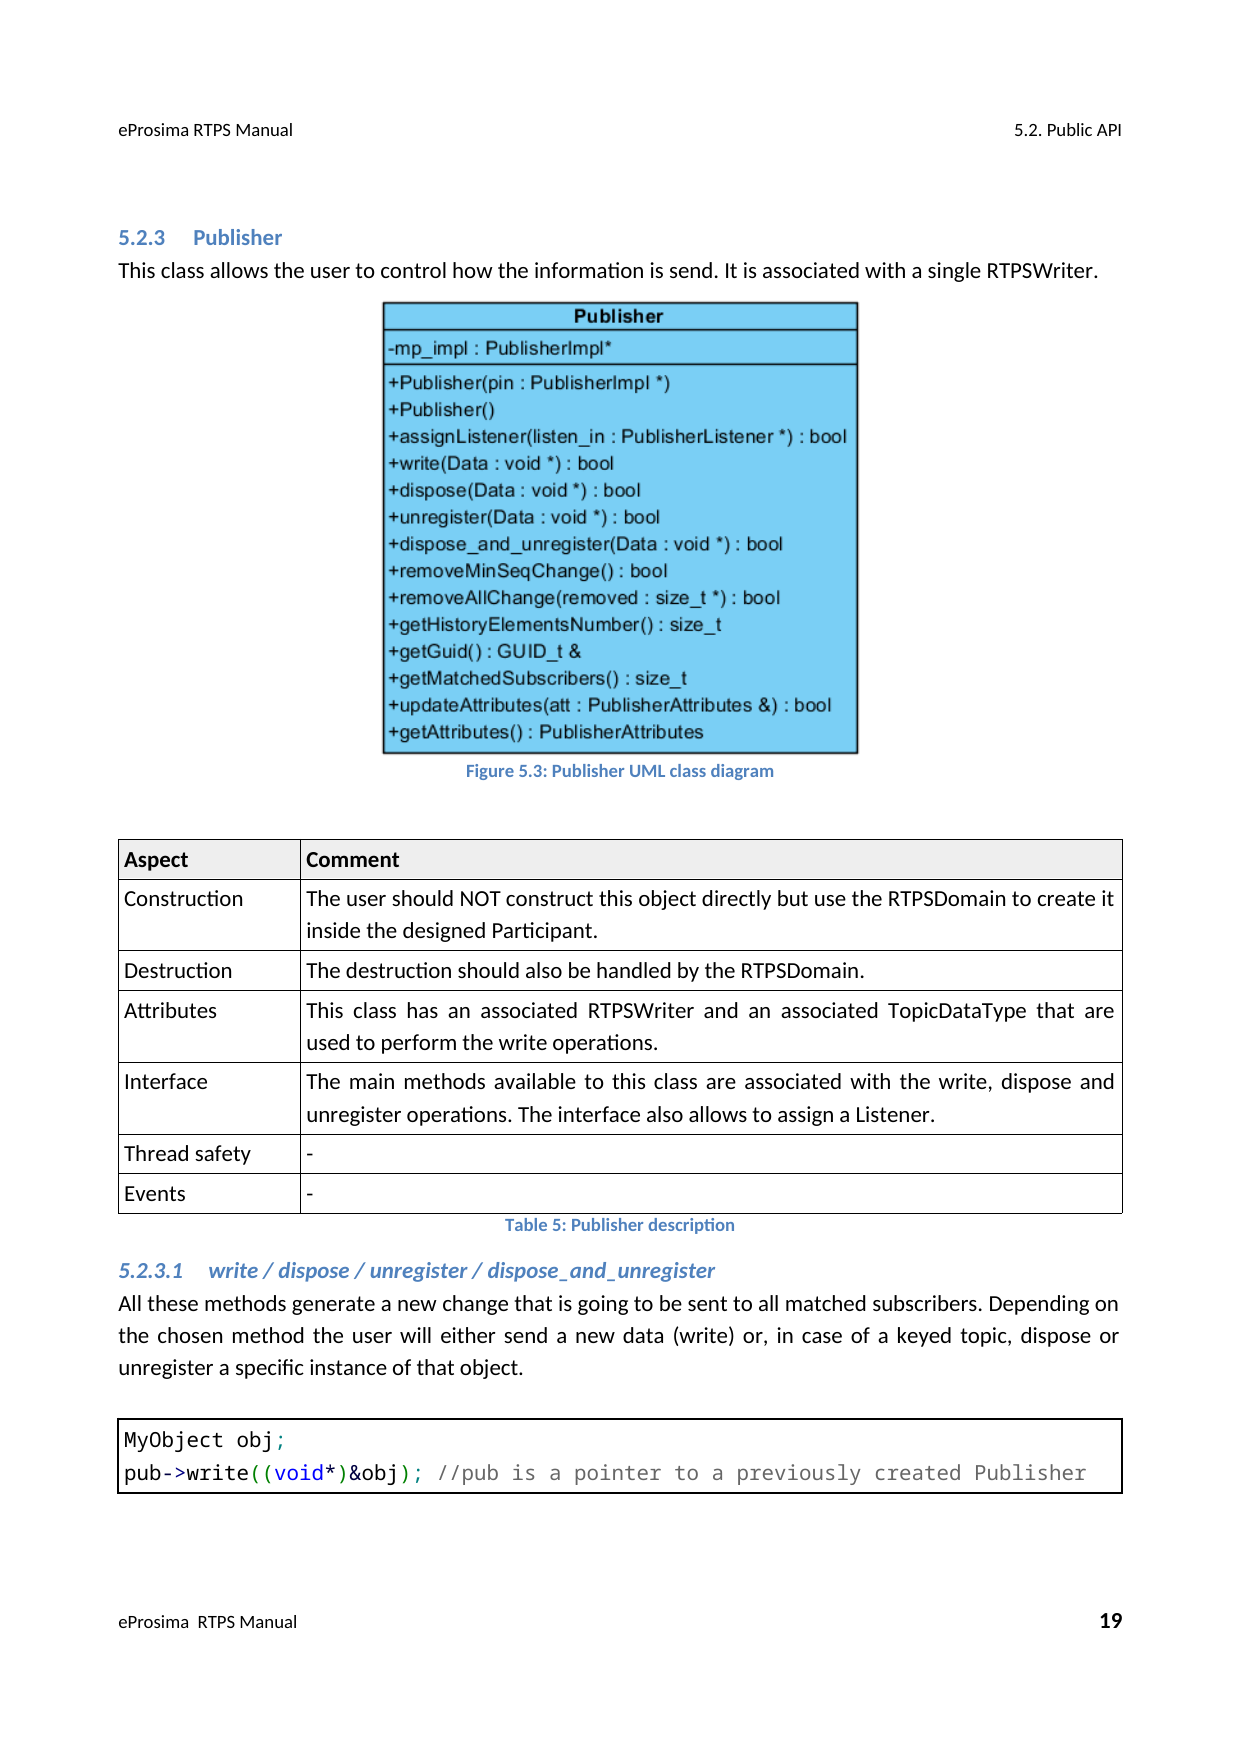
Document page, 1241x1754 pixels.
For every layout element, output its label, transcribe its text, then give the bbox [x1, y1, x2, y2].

table_cell Thread safety [119, 1135, 300, 1173]
table_cell - [301, 1174, 1122, 1213]
table_cell The user should NOT construct this object directly but use the RTPSDomain to create it inside the designed Participant. [301, 880, 1122, 950]
table_cell Interface [119, 1063, 300, 1133]
table_cell Destruction [119, 951, 300, 990]
text Table 5: Publisher description [118, 1214, 1122, 1236]
table_header Comment [301, 840, 1122, 878]
table_cell The main methods available to this class are associated with the write, dispose and unregister operations. The interface also allows to assign a Listener. [301, 1063, 1122, 1133]
text All these methods generate a new change that is going to be sent to all matched subscribers. Depending on the chosen method the user will either send a new data (write) or, in case of a keyed topic, dispose or unregister a specific instance of that object. [118, 1289, 1122, 1381]
table_cell Events [119, 1174, 300, 1213]
table_cell - [301, 1135, 1122, 1173]
text This class allows the user to control how the information is send. It is associated with a single RTPSWriter. [118, 256, 1122, 284]
subtitle Publisher [118, 223, 1122, 252]
table_cell Attributes [119, 991, 300, 1062]
picture [378, 296, 862, 759]
table_cell Construction [119, 880, 300, 950]
text Figure 5.3: Publisher UML class diagram [379, 759, 862, 782]
table_header Aspect [119, 840, 300, 878]
table_cell The destruction should also be handled by the RTPSDomain. [301, 951, 1122, 990]
table_header MyObject obj; pub->write((void*)&obj); //pub is a pointer to a previously created Publisher [119, 1420, 1121, 1492]
subtitle write / dispose / unregister / dispose_and_unregister [118, 1256, 1122, 1284]
table_cell This class has an associated RTPSWriter and an associated TopicDataType that are used to perform the write operations. [301, 991, 1122, 1062]
